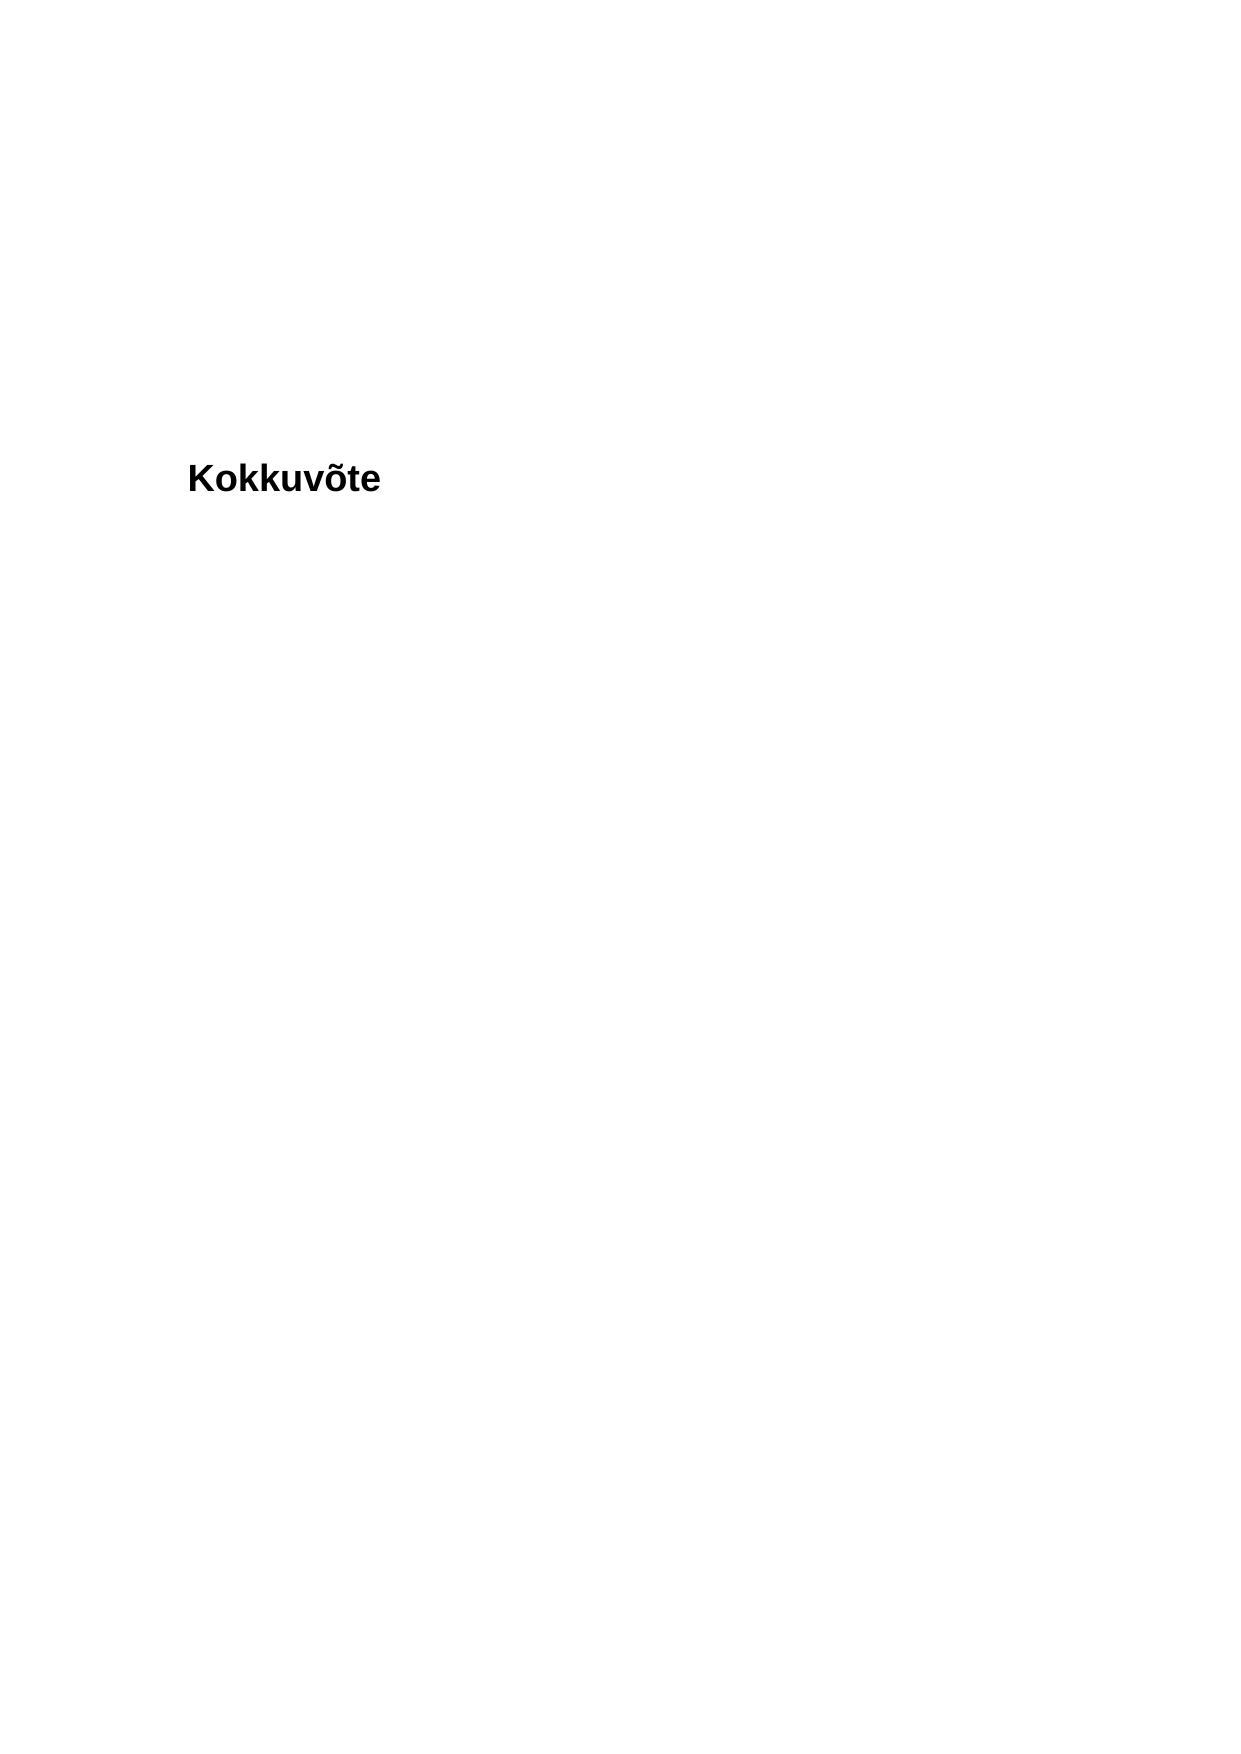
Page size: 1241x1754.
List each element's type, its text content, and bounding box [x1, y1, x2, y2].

subtitle Kokkuvõte [187, 456, 1090, 500]
